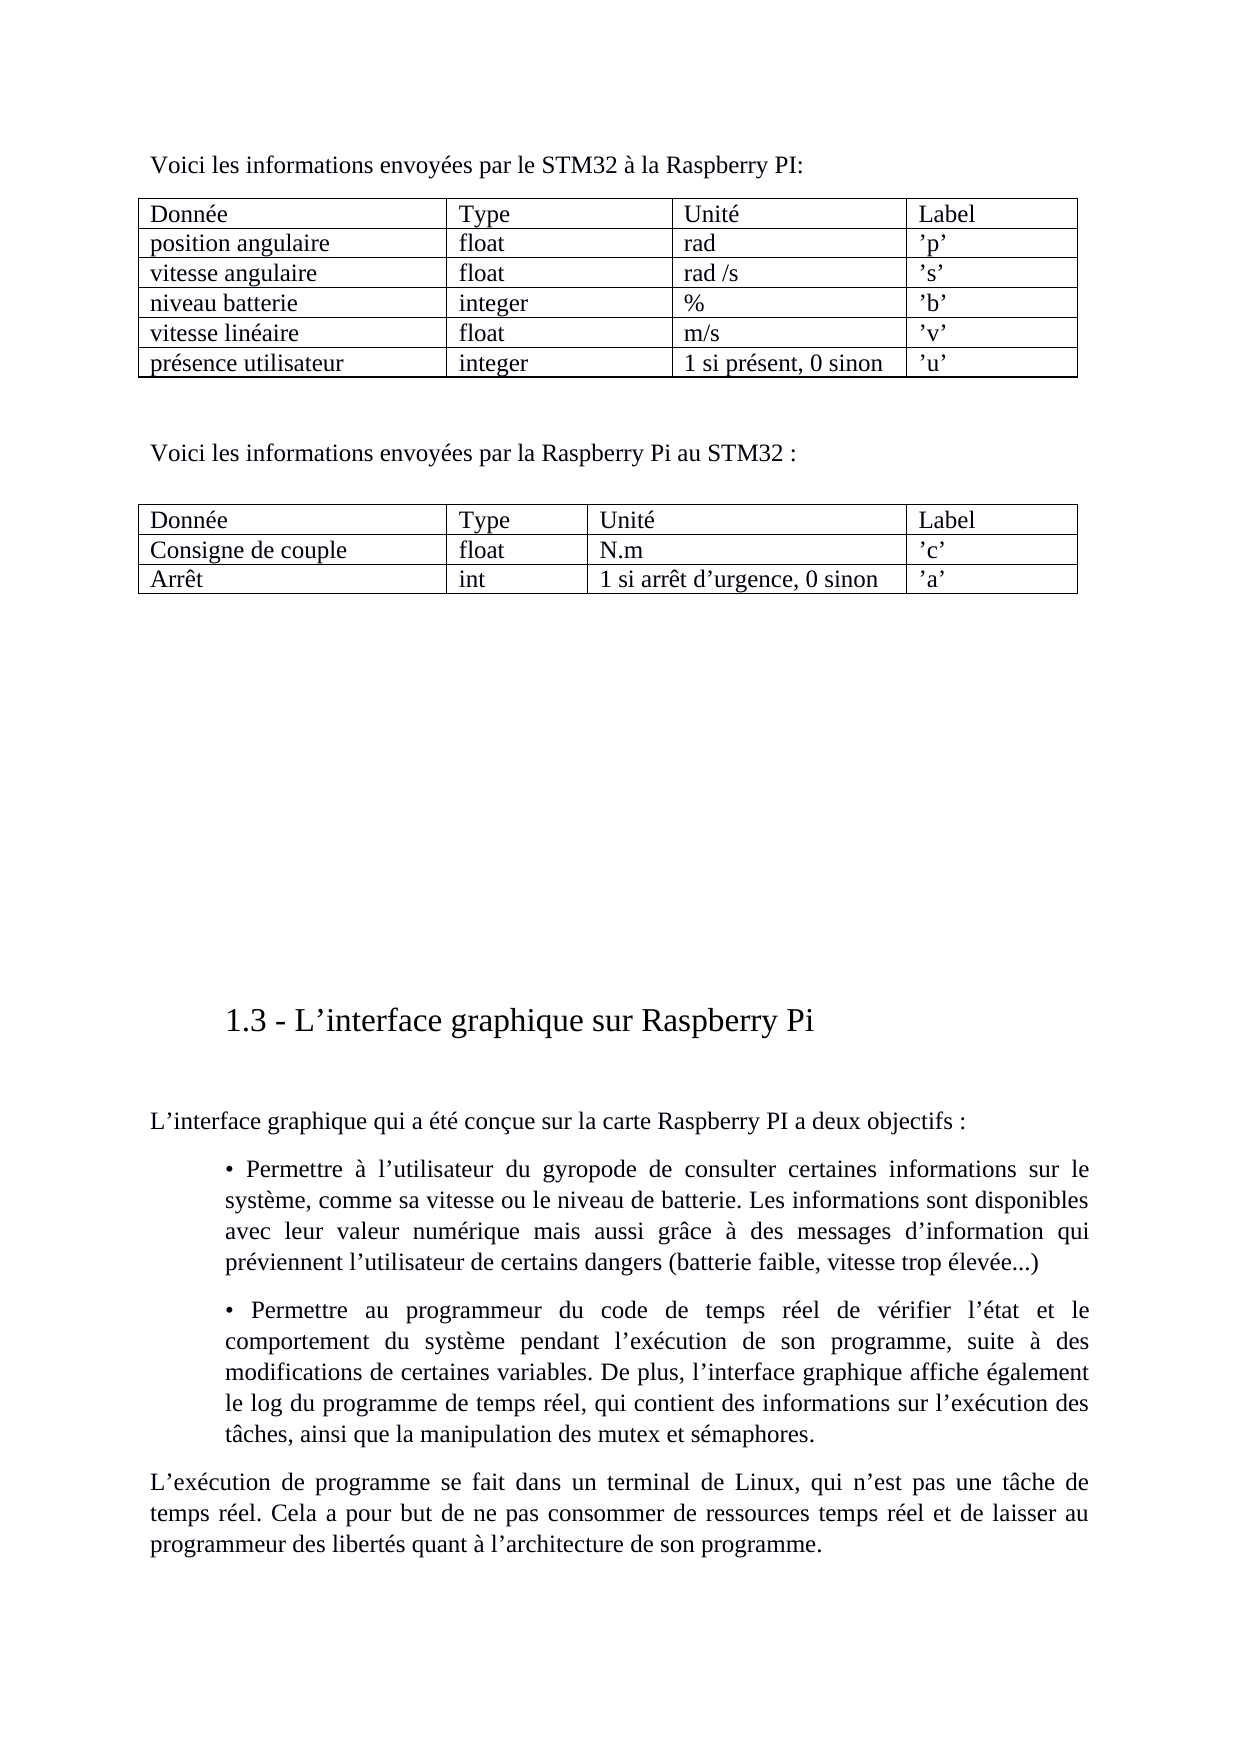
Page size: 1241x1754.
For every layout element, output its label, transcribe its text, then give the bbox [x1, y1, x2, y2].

table_cell ’c’ [907, 535, 1077, 563]
table_cell N.m [588, 535, 906, 563]
table_cell position angulaire [139, 229, 446, 257]
table_cell ’b’ [907, 288, 1077, 317]
table_cell float [447, 229, 672, 257]
table_cell int [447, 565, 587, 593]
table_cell ’v’ [907, 318, 1077, 347]
table_cell présence utilisateur [139, 348, 446, 376]
table_cell niveau batterie [139, 288, 446, 317]
table_cell 1 si arrêt d’urgence, 0 sinon [588, 565, 906, 593]
table_cell rad /s [673, 258, 906, 287]
subtitle 1.3 - L’interface graphique sur Raspberry Pi [150, 1001, 1090, 1039]
table_header Type [447, 199, 672, 227]
text L’exécution de programme se fait dans un terminal de Linux, qui n’est pas une tâche de temps réel. Cela a pour but de ne pas consommer de ressources temps réel et de laisser au programmeur des libertés quant à l’architecture de son programme. [150, 1467, 1090, 1558]
table_cell float [447, 258, 672, 287]
text • Permettre à l’utilisateur du gyropode de consulter certaines informations sur le système, comme sa vitesse ou le niveau de batterie. Les informations sont disponibles avec leur valeur numérique mais aussi grâce à des messages d’information qui préviennent l’utilisateur de certains dangers (batterie faible, vitesse trop élevée...) [225, 1154, 1090, 1276]
table_header Label [907, 199, 1077, 227]
table_header Unité [588, 505, 906, 534]
table_cell float [447, 535, 587, 563]
table_cell ’p’ [907, 229, 1077, 257]
table_header Unité [673, 199, 906, 227]
table_cell ’s’ [907, 258, 1077, 287]
table_cell integer [447, 348, 672, 376]
table_cell rad [673, 229, 906, 257]
table_header Donnée [139, 505, 446, 534]
table_cell % [673, 288, 906, 317]
table_cell 1 si présent, 0 sinon [673, 348, 906, 376]
table_cell vitesse linéaire [139, 318, 446, 347]
table_cell ’a’ [907, 565, 1077, 593]
table_cell m/s [673, 318, 906, 347]
table_cell Arrêt [139, 565, 446, 593]
table_cell ’u’ [907, 348, 1077, 376]
table_cell float [447, 318, 672, 347]
table_cell Consigne de couple [139, 535, 446, 563]
table_header Donnée [139, 199, 446, 227]
table_cell vitesse angulaire [139, 258, 446, 287]
text • Permettre au programmeur du code de temps réel de vérifier l’état et le comportement du système pendant l’exécution de son programme, suite à des modifications de certaines variables. De plus, l’interface graphique affiche également le log du programme de temps réel, qui contient des informations sur l’exécution des tâches, ainsi que la manipulation des mutex et sémaphores. [225, 1295, 1090, 1448]
text Voici les informations envoyées par la Raspberry Pi au STM32 : [150, 438, 1090, 467]
table_header Label [907, 505, 1077, 534]
table_header Type [447, 505, 587, 534]
text L’interface graphique qui a été conçue sur la carte Raspberry PI a deux objectifs : [150, 1106, 1090, 1135]
text Voici les informations envoyées par le STM32 à la Raspberry PI: [150, 150, 1090, 179]
table_cell integer [447, 288, 672, 317]
